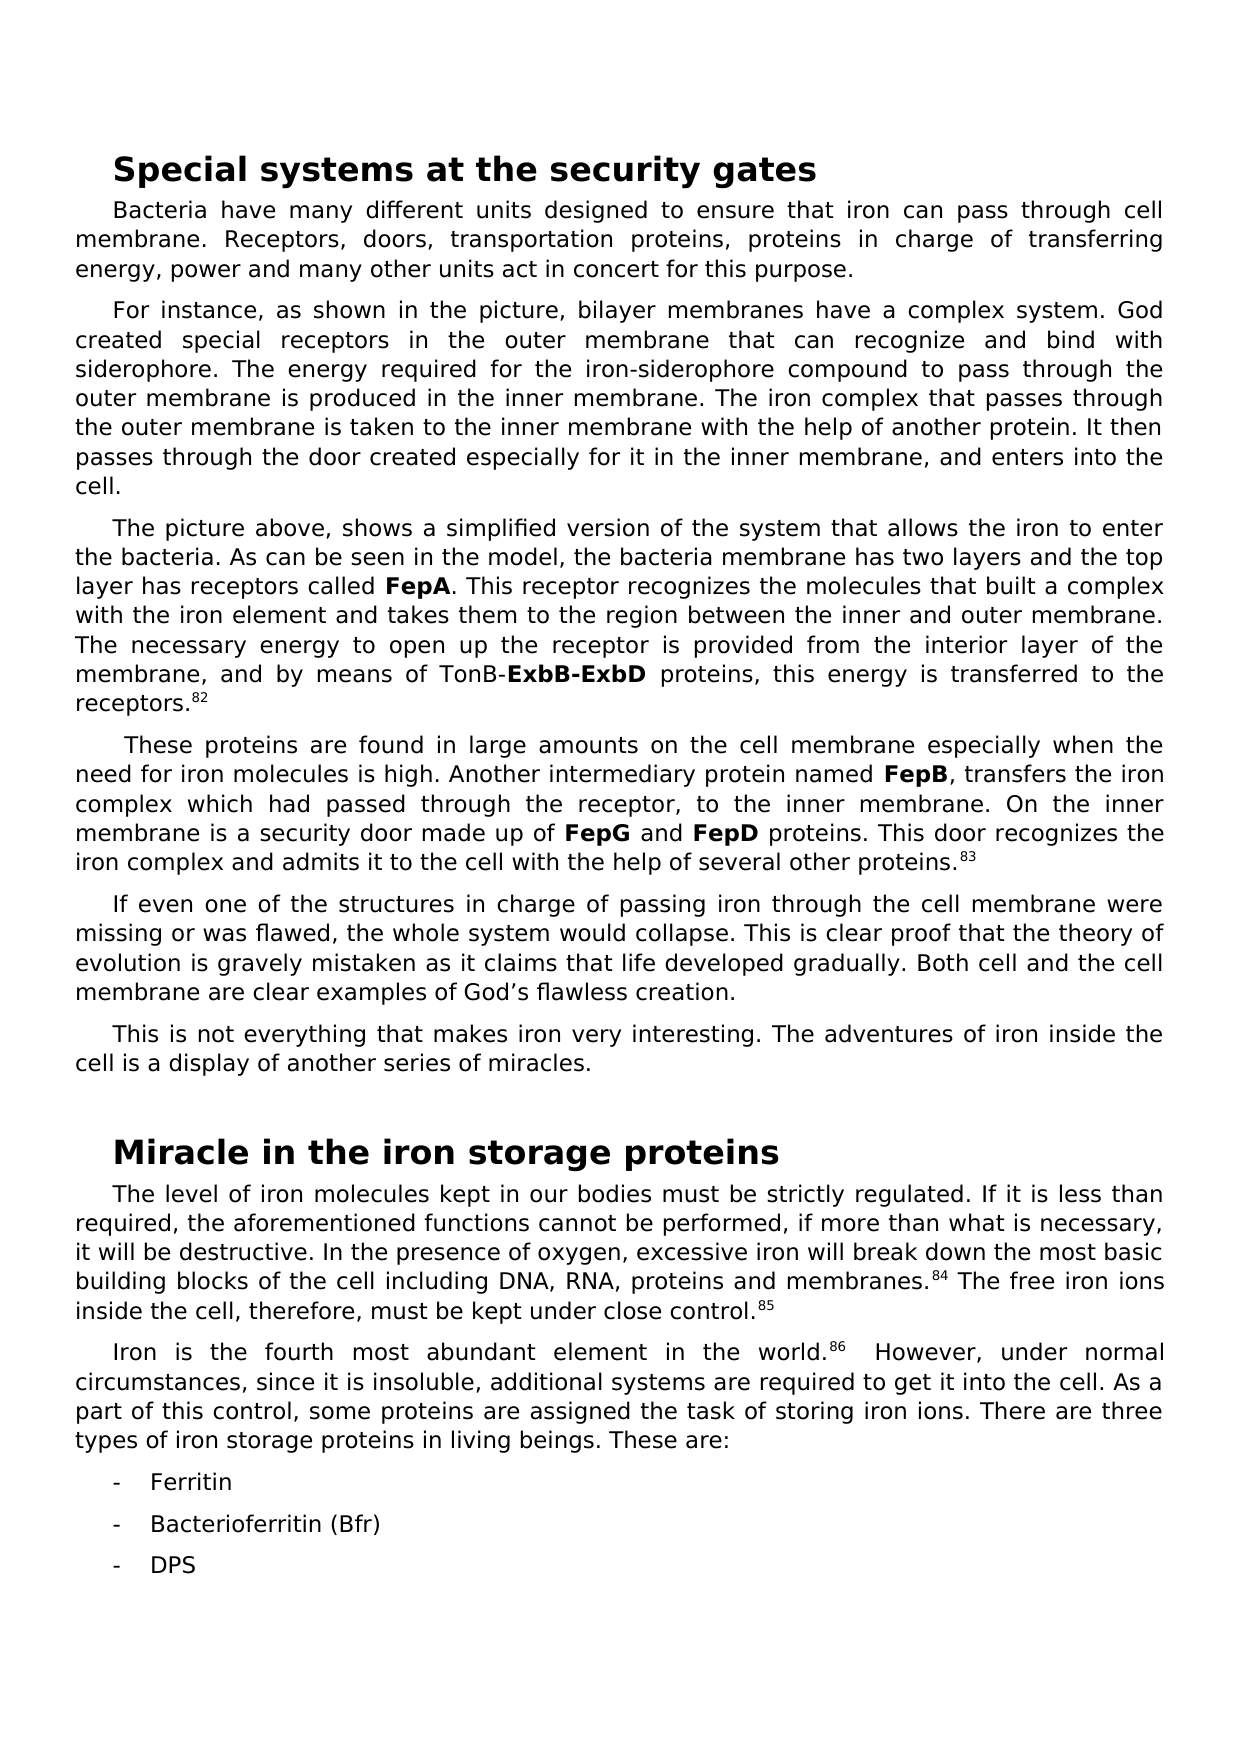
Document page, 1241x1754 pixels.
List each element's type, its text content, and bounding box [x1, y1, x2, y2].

text The level of iron molecules kept in our bodies must be strictly regulated. If it is less than required, the aforementioned functions cannot be performed, if more than what is necessary, it will be destructive. In the presence of oxygen, excessive iron will break down the most basic building blocks of the cell including DNA, RNA, proteins and membranes.84 The free iron ions inside the cell, therefore, must be kept under close control.85 [75, 1181, 1165, 1324]
text Iron is the fourth most abundant element in the world.86 However, under normal circumstances, since it is insoluble, additional systems are required to get it into the cell. As a part of this control, some proteins are assigned the task of storing iron ions. There are three types of iron storage proteins in living beings. These are: [75, 1339, 1165, 1454]
text Bacteria have many different units designed to ensure that iron can pass through cell membrane. Receptors, doors, transportation proteins, proteins in charge of transferring energy, power and many other units act in concert for this purpose. [75, 197, 1165, 282]
text For instance, as shown in the picture, bilayer membranes have a complex system. God created special receptors in the outer membrane that can recognize and bind with siderophore. The energy required for the iron-siderophore compound to pass through the outer membrane is produced in the inner membrane. The iron complex that passes through the outer membrane is taken to the inner membrane with the help of another protein. It then passes through the door created especially for it in the inner membrane, and enters into the cell. [75, 297, 1165, 500]
text If even one of the structures in charge of passing iron through the cell membrane were missing or was flawed, the whole system would collapse. This is clear proof that the theory of evolution is gravely mistaken as it claims that life developed gradually. Both cell and the cell membrane are clear examples of God’s flawless creation. [75, 891, 1165, 1006]
text - Bacterioferritin (Bfr) [75, 1511, 1165, 1538]
subtitle Miracle in the iron storage proteins [112, 1133, 1165, 1172]
text - Ferritin [75, 1469, 1165, 1496]
text These proteins are found in large amounts on the cell membrane especially when the need for iron molecules is high. Another intermediary protein named FepB, transfers the iron complex which had passed through the receptor, to the inner membrane. On the inner membrane is a security door made up of FepG and FepD proteins. This door recognizes the iron complex and admits it to the cell with the help of several other proteins.83 [75, 732, 1165, 876]
text - DPS [75, 1553, 1165, 1579]
subtitle Special systems at the security gates [112, 150, 1165, 189]
text This is not everything that makes iron very interesting. The adventures of iron inside the cell is a display of another series of miracles. [75, 1021, 1165, 1077]
text The picture above, shows a simplified version of the system that allows the iron to enter the bacteria. As can be seen in the model, the bacteria membrane has two layers and the top layer has receptors called FepA. This receptor recognizes the molecules that built a complex with the iron element and takes them to the region between the inner and outer membrane. The necessary energy to open up the receptor is provided from the interior layer of the membrane, and by means of TonB-ExbB-ExbD proteins, this energy is transferred to the receptors.82 [75, 515, 1165, 717]
